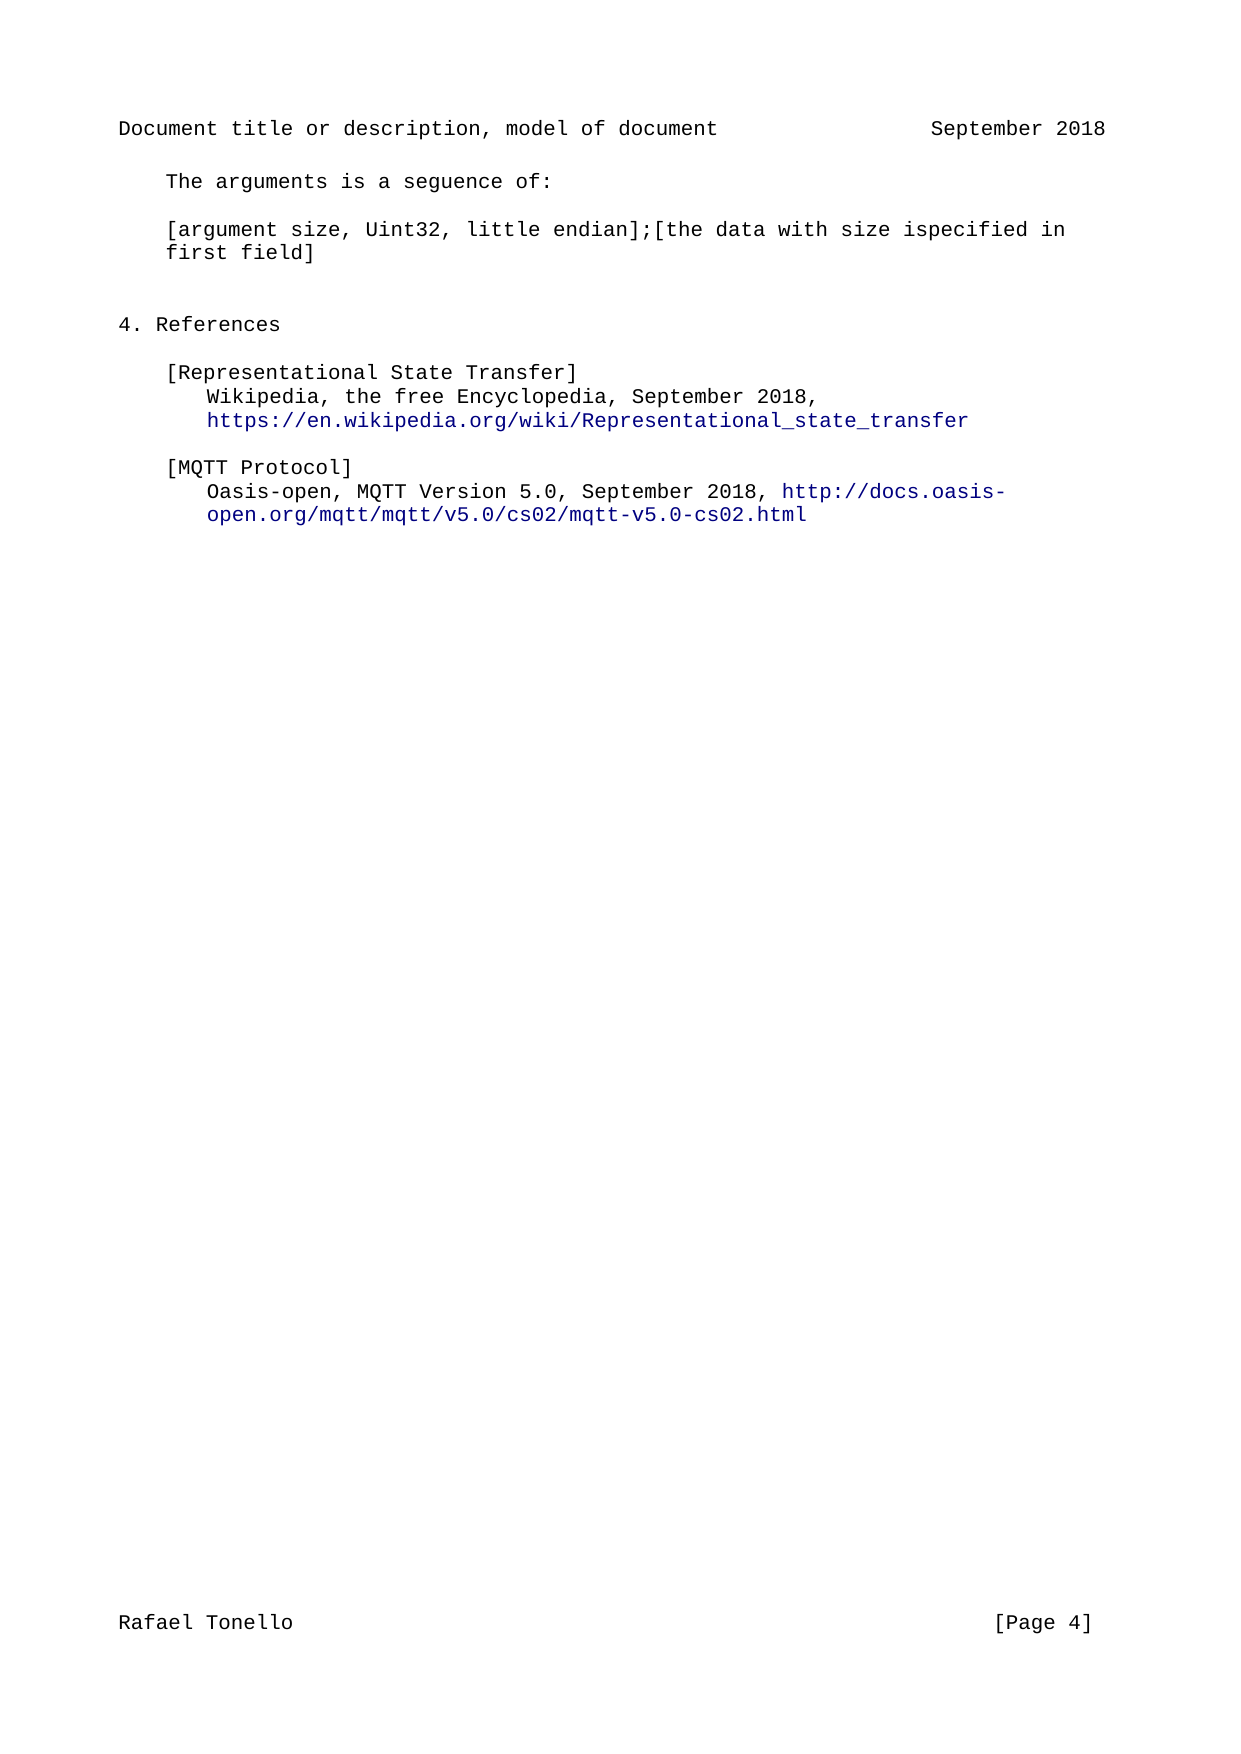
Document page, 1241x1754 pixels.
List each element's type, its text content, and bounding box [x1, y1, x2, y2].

subtitle References [118, 314, 1122, 338]
text The arguments is a seguence of: [165, 171, 1122, 195]
text [MQTT Protocol] [165, 457, 1122, 481]
text Oasis-open, MQTT Version 5.0, September 2018, http://docs.oasis-open.org/mqtt/mqtt/v5.0/cs02/mqtt-v5.0-cs02.html [207, 481, 1122, 528]
text Wikipedia, the free Encyclopedia, September 2018, https://en.wikipedia.org/wiki/Representational_state_transfer [207, 386, 1122, 433]
text [Representational State Transfer] [165, 362, 1122, 386]
text [argument size, Uint32, little endian];[the data with size ispecified in first field] [165, 218, 1122, 266]
